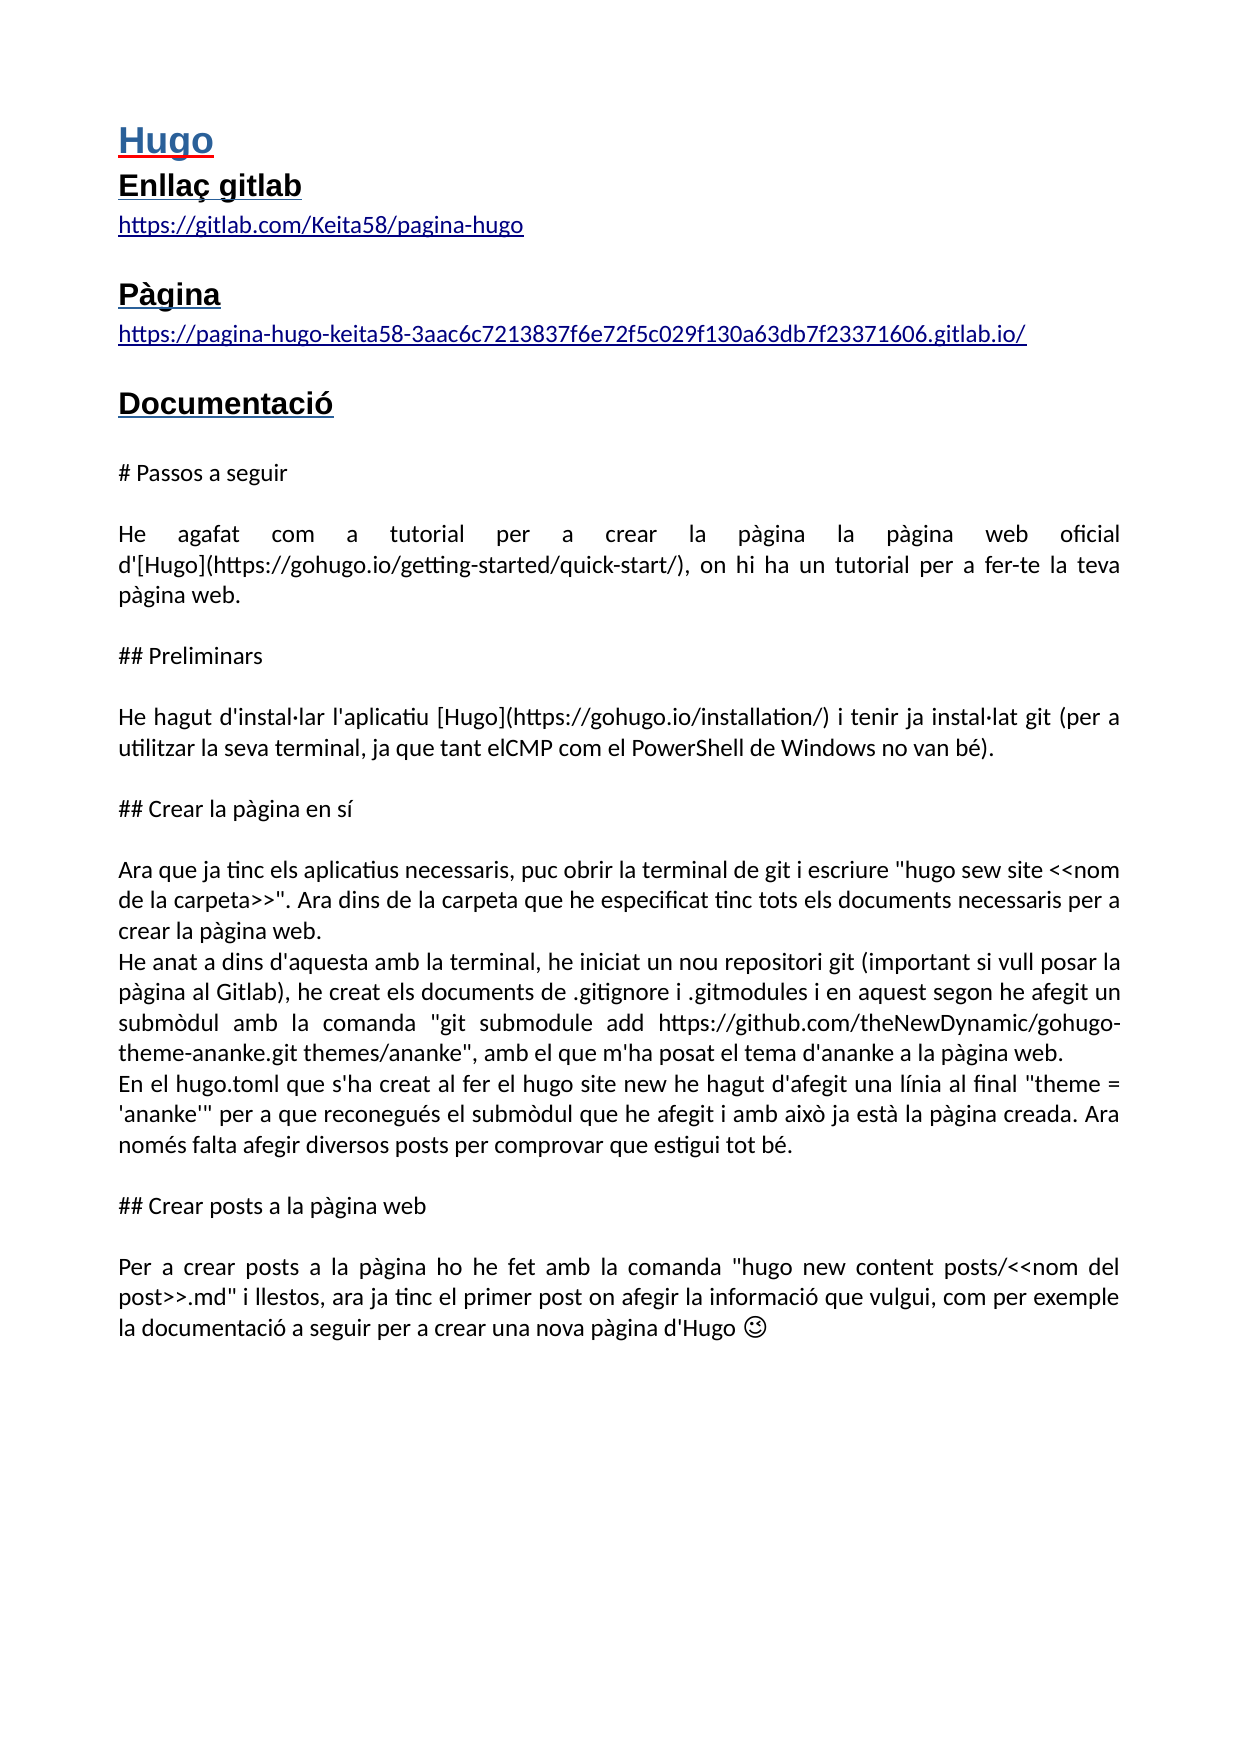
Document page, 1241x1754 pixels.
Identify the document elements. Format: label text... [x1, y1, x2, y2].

text He anat a dins d'aquesta amb la terminal, he iniciat un nou repositori git (important si vull posar la pàgina al Gitlab), he creat els documents de .gitignore i .gitmodules i en aquest segon he afegit un submòdul amb la comanda "git submodule add https://github.com/theNewDynamic/gohugo-theme-ananke.git themes/ananke", amb el que m'ha posat el tema d'ananke a la pàgina web. [118, 946, 1122, 1068]
text En el hugo.toml que s'ha creat al fer el hugo site new he hagut d'afegit una línia al final "theme = 'ananke'" per a que reconegués el submòdul que he afegit i amb això ja està la pàgina creada. Ara només falta afegir diversos posts per comprovar que estigui tot bé. [118, 1068, 1122, 1159]
text # Passos a seguir [118, 457, 1122, 488]
text Per a crear posts a la pàgina ho he fet amb la comanda "hugo new content posts/<<nom del post>>.md" i llestos, ara ja tinc el primer post on afegir la informació que vulgui, com per exemple la documentació a seguir per a crear una nova pàgina d'Hugo 😉 [118, 1251, 1122, 1342]
subtitle Documentació [118, 385, 1122, 421]
text He agafat com a tutorial per a crear la pàgina la pàgina web oficial d'[Hugo](https://gohugo.io/getting-started/quick-start/), on hi ha un tutorial per a fer-te la teva pàgina web. [118, 518, 1122, 610]
text Ara que ja tinc els aplicatius necessaris, puc obrir la terminal de git i escriure "hugo sew site <<nom de la carpeta>>". Ara dins de la carpeta que he especificat tinc tots els documents necessaris per a crear la pàgina web. [118, 854, 1122, 946]
text https://pagina-hugo-keita58-3aac6c7213837f6e72f5c029f130a63db7f23371606.gitlab.io/ [118, 318, 1122, 348]
text He hagut d'instal·lar l'aplicatiu [Hugo](https://gohugo.io/installation/) i tenir ja instal·lat git (per a utilitzar la seva terminal, ja que tant elCMP com el PowerShell de Windows no van bé). [118, 701, 1122, 762]
subtitle Hugo [118, 118, 1122, 161]
subtitle Pàgina [118, 276, 1122, 312]
text ## Preliminars [118, 640, 1122, 671]
text ## Crear la pàgina en sí [118, 793, 1122, 823]
text https://gitlab.com/Keita58/pagina-hugo [118, 209, 1122, 239]
text ## Crear posts a la pàgina web [118, 1190, 1122, 1220]
subtitle Enllaç gitlab [118, 167, 1122, 203]
